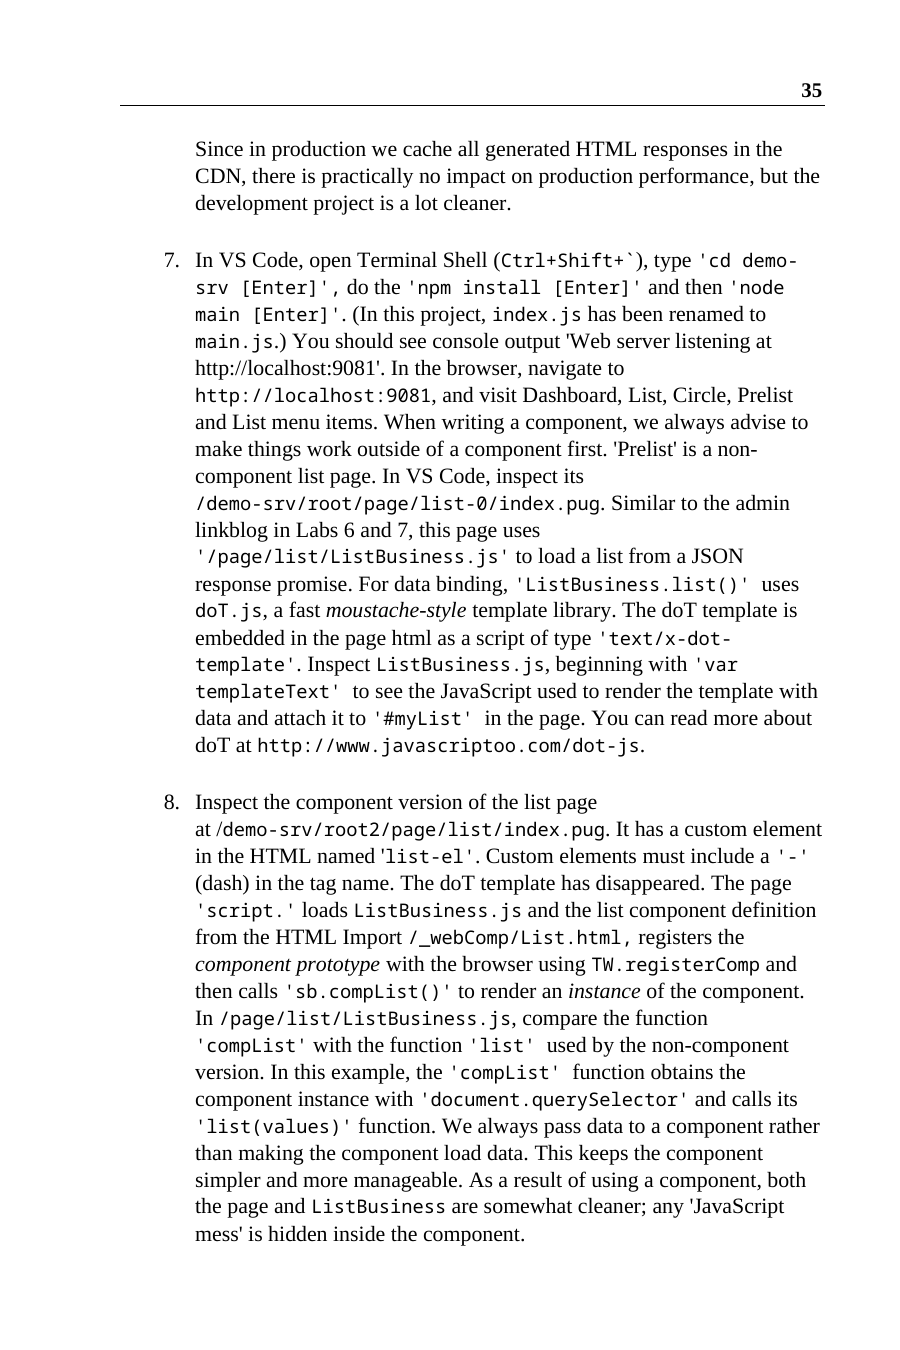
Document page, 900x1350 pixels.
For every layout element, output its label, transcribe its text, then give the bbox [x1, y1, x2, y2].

list In VS Code, open Terminal Shell (Ctrl+Shift+`), type 'cd demo-srv [Enter]', do the 'npm install [Enter]' and then 'node main [Enter]'. (In this project, index.js has been renamed to main.js.) You should see console output 'Web server listening at http://localhost:9081'. In the browser, navigate to http://localhost:9081, and visit Dashboard, List, Circle, Prelist and List menu items. When writing a component, we always advise to make things work outside of a component first. 'Prelist' is a non-component list page. In VS Code, inspect its /demo-srv/root/page/list-0/index.pug. Similar to the admin linkblog in Labs 6 and 7, this page uses '/page/list/ListBusiness.js' to load a list from a JSON response promise. For data binding, 'ListBusiness.list()' uses doT.js, a fast moustache-style template library. The doT template is embedded in the page html as a script of type 'text/x-dot-template'. Inspect ListBusiness.js, beginning with 'var templateText' to see the JavaScript used to render the template with data and attach it to '#myList' in the page. You can read more about doT at http://www.javascriptoo.com/dot-js. [150, 246, 825, 758]
list Inspect the component version of the list page at /demo-srv/root2/page/list/index.pug. It has a custom element in the HTML named 'list-el'. Custom elements must include a '-' (dash) in the tag name. The doT template has disappeared. The page 'script.' loads ListBusiness.js and the list component definition from the HTML Import /_webComp/List.html, registers the component prototype with the browser using TW.registerComp and then calls 'sb.compList()' to render an instance of the component. In /page/list/ListBusiness.js, compare the function 'compList' with the function 'list' used by the non-component version. In this example, the 'compList' function obtains the component instance with 'document.querySelector' and calls its 'list(values)' function. We always pass data to a component rather than making the component load data. This keeps the component simpler and more manageable. As a result of using a component, both the page and ListBusiness are somewhat cleaner; any 'JavaScript mess' is hidden inside the component. [150, 788, 825, 1246]
list Since in production we cache all generated HTML responses in the CDN, there is practically no impact on production performance, but the development project is a lot cleaner. [150, 135, 825, 216]
